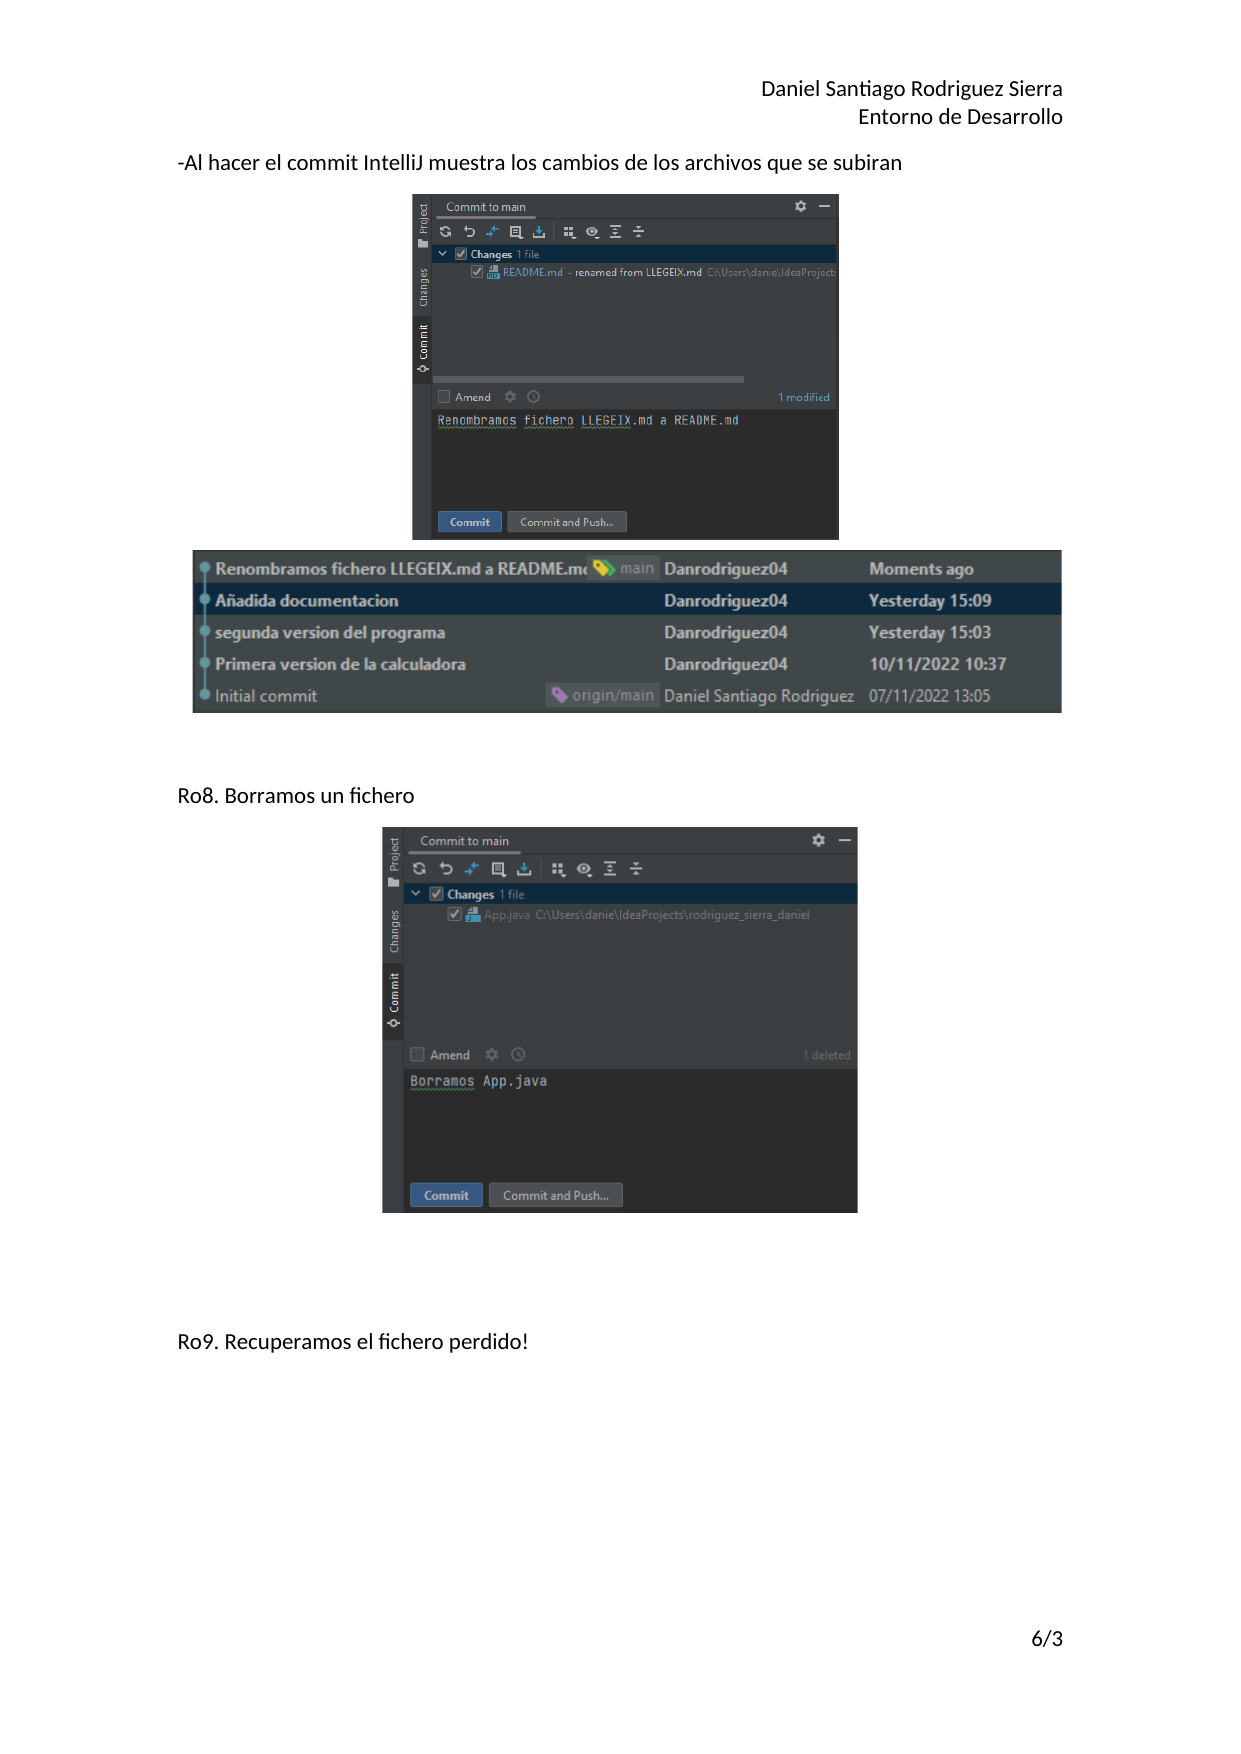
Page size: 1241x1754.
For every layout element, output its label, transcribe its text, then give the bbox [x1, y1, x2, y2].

picture [382, 827, 858, 1213]
picture [192, 550, 1062, 713]
text Ro8. Borramos un fichero [177, 781, 1063, 809]
text Ro9. Recuperamos el fichero perdido! [177, 1327, 1063, 1355]
text -Al hacer el commit IntelliJ muestra los cambios de los archivos que se subiran [177, 148, 1063, 176]
picture [412, 194, 839, 540]
